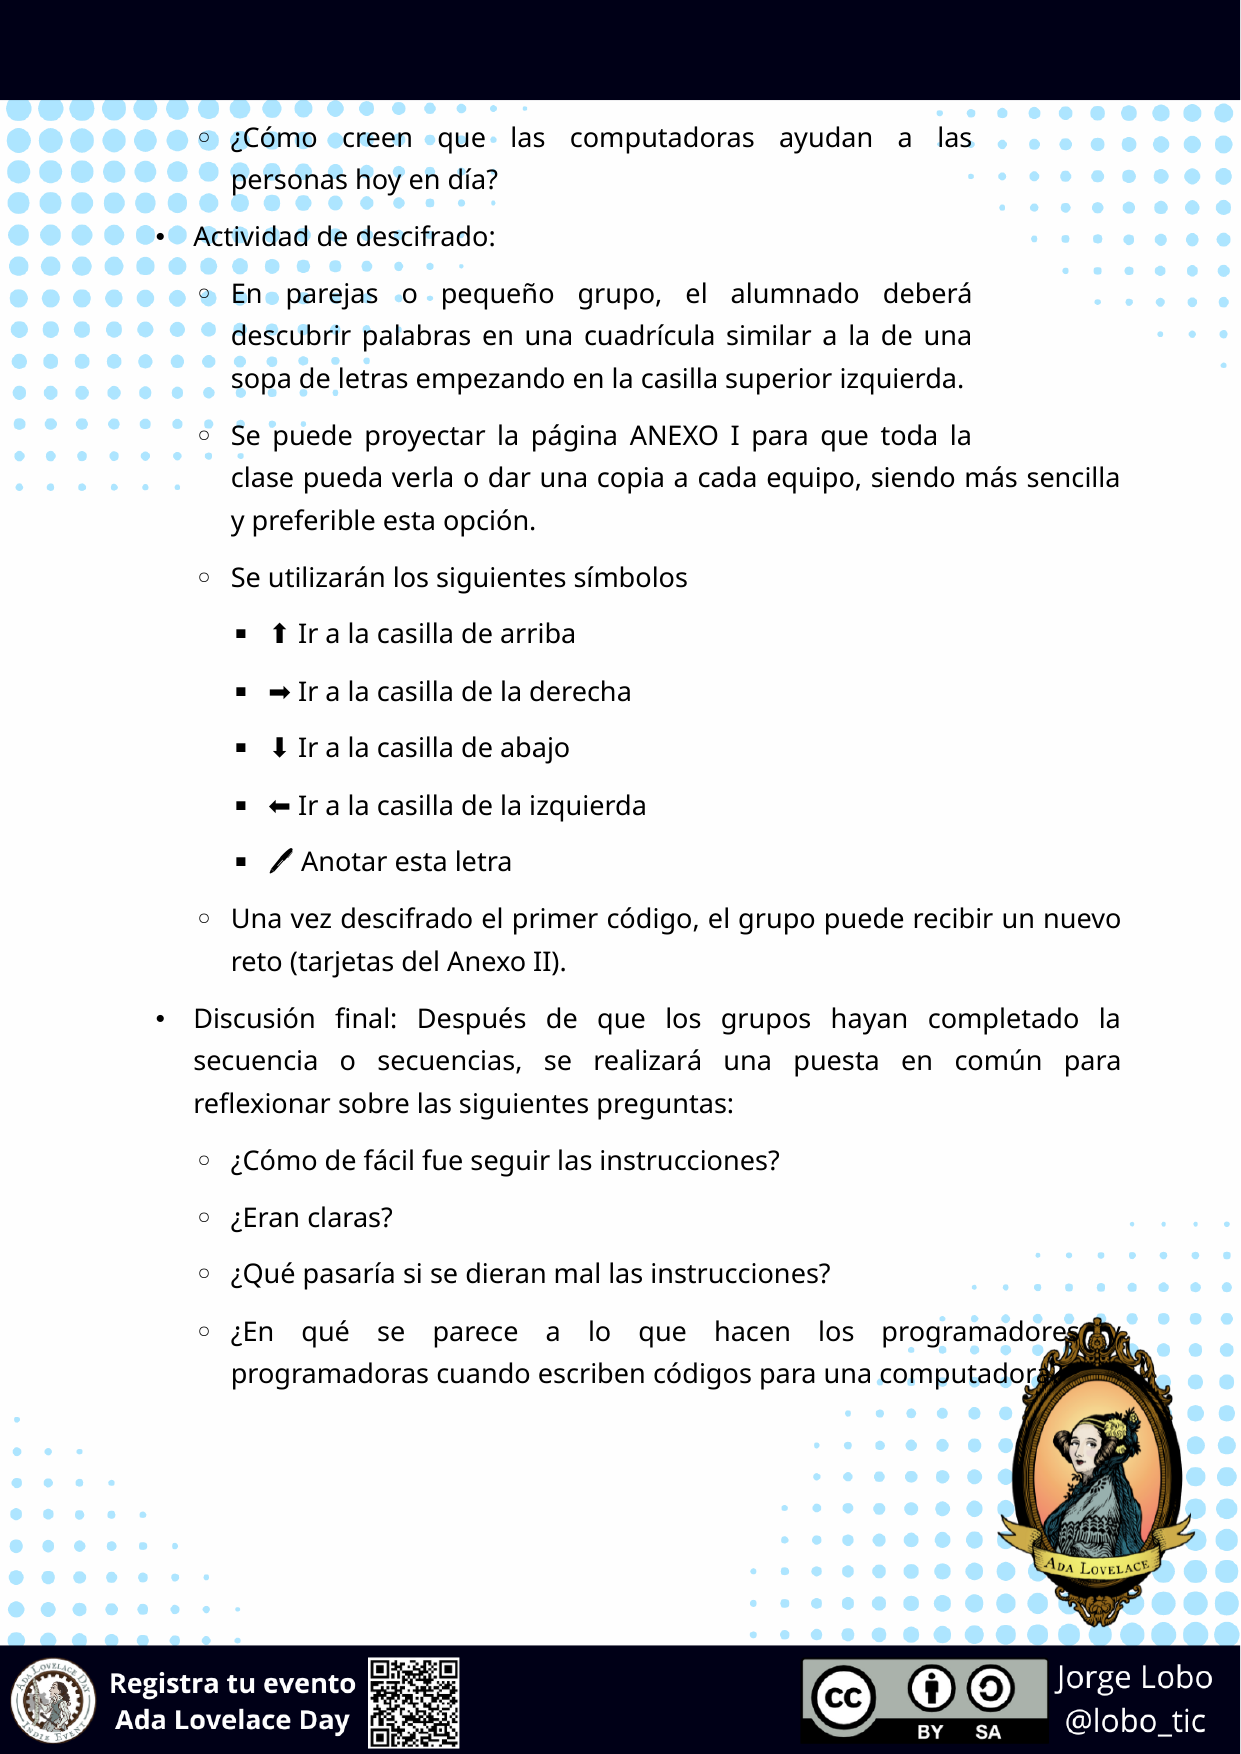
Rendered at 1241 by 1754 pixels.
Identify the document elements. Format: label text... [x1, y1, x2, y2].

list ¿En qué se parece a lo que hacen los programadores y programadoras cuando escriben códigos para una computadora? [193, 1312, 1122, 1391]
list ⬅️ Ir a la casilla de la izquierda [231, 786, 1122, 823]
list Se puede proyectar la página ANEXO I para que toda la clase pueda verla o dar una copia a cada equipo, siendo más sencilla y preferible esta opción. [193, 416, 1122, 538]
list Una vez descifrado el primer código, el grupo puede recibir un nuevo reto (tarjetas del Anexo II). [193, 900, 1122, 979]
list ⬆️ Ir a la casilla de arriba [231, 615, 1122, 652]
list En parejas o pequeño grupo, el alumnado deberá descubrir palabras en una cuadrícula similar a la de una sopa de letras empezando en la casilla superior izquierda. [193, 274, 973, 396]
list ➡️ Ir a la casilla de la derecha [231, 672, 1122, 709]
list Se utilizarán los siguientes símbolos [193, 558, 1122, 595]
list 🖊️ Anotar esta letra [231, 843, 1122, 880]
list ¿Cómo creen que las computadoras ayudan a las personas hoy en día? [193, 118, 973, 197]
list ⬇️ Ir a la casilla de abajo [231, 729, 1122, 766]
list ¿Eran claras? [193, 1198, 1122, 1235]
list ¿Cómo de fácil fue seguir las instrucciones? [193, 1141, 1122, 1178]
list Discusión final: Después de que los grupos hayan completado la secuencia o secuencias, se realizará una puesta en común para reflexionar sobre las siguientes preguntas: [156, 999, 1122, 1121]
list ¿Qué pasaría si se dieran mal las instrucciones? [193, 1255, 1122, 1292]
list Actividad de descifrado: [156, 217, 973, 254]
picture [0, 0, 1241, 1754]
